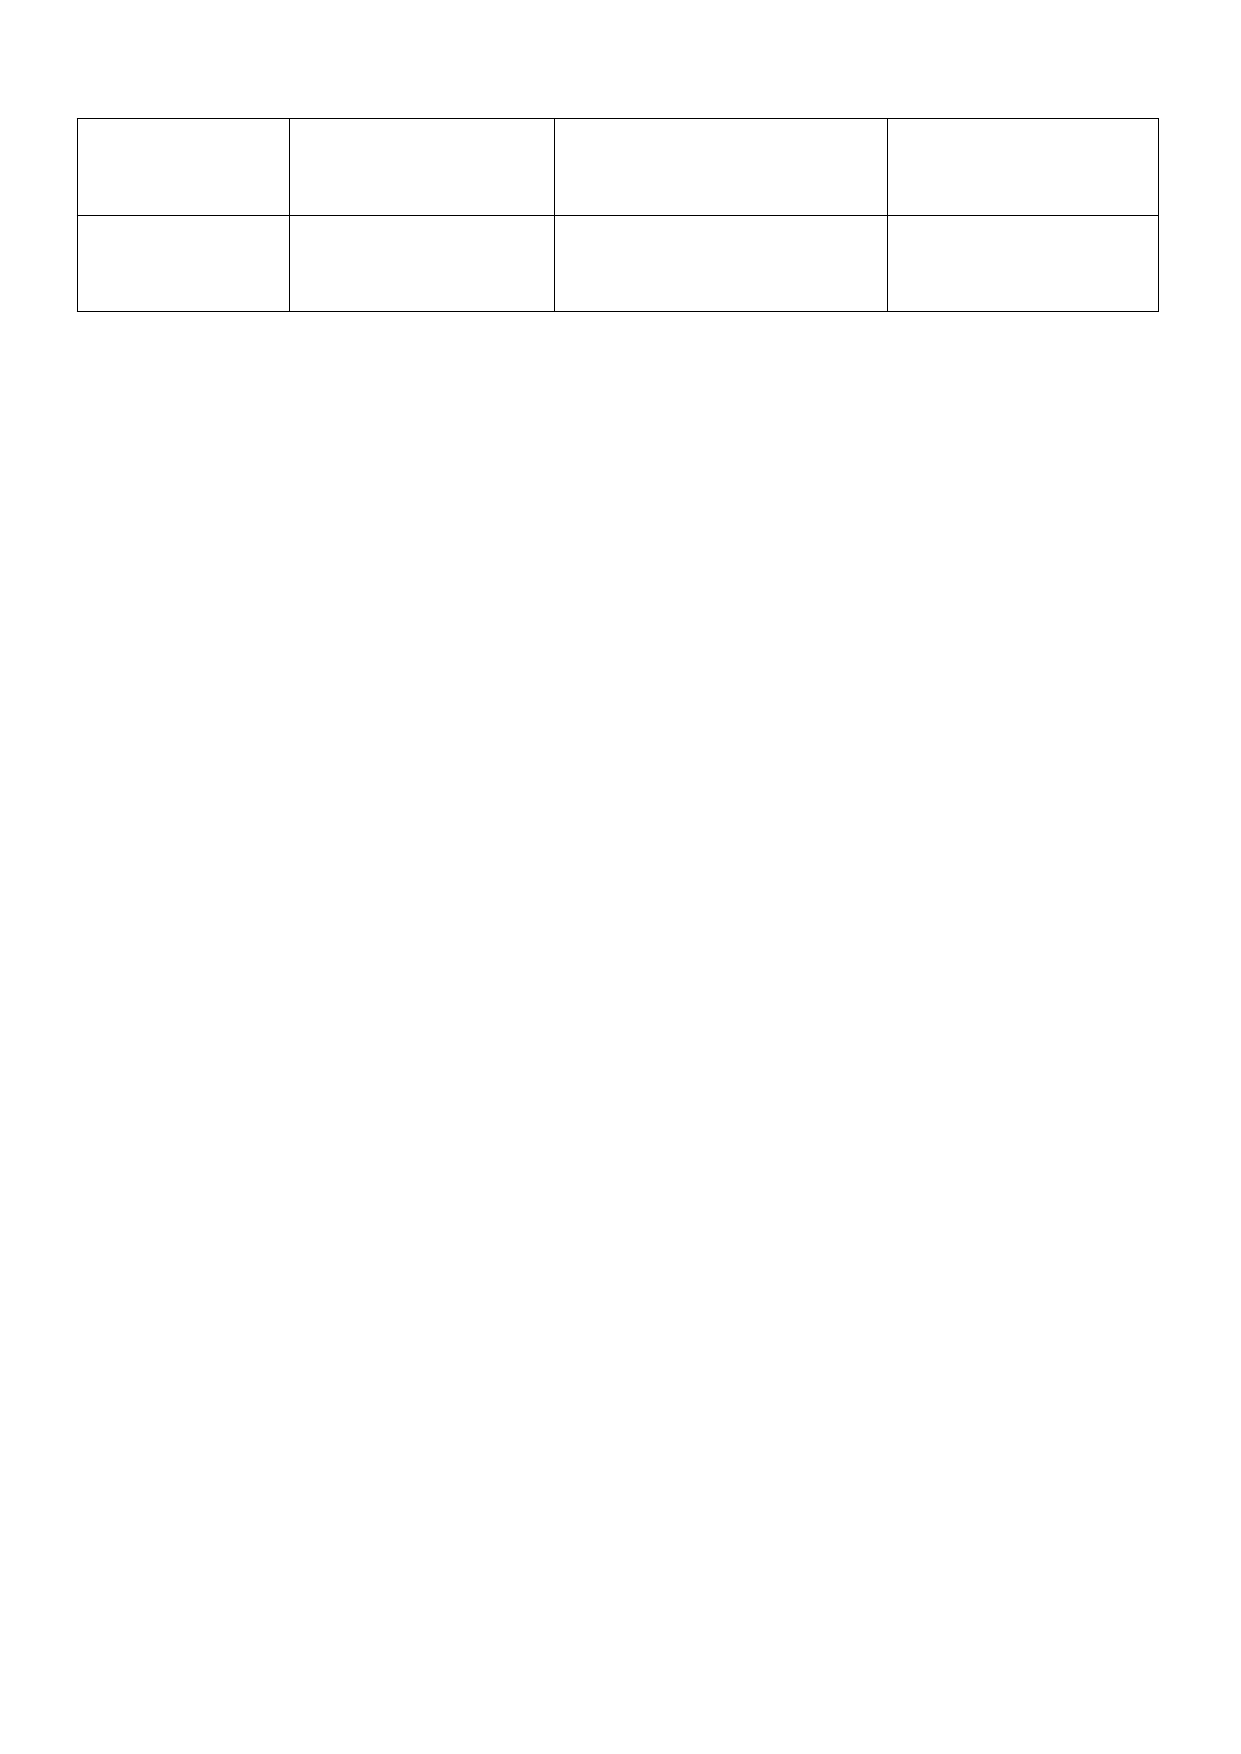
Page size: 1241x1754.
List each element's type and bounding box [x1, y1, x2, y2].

table_cell [78, 119, 289, 215]
table_cell [290, 119, 554, 215]
table_cell [555, 119, 887, 215]
table_cell [555, 216, 887, 311]
table_cell [290, 216, 554, 311]
table_cell [888, 119, 1158, 215]
table_cell [78, 216, 289, 311]
table_cell [888, 216, 1158, 311]
